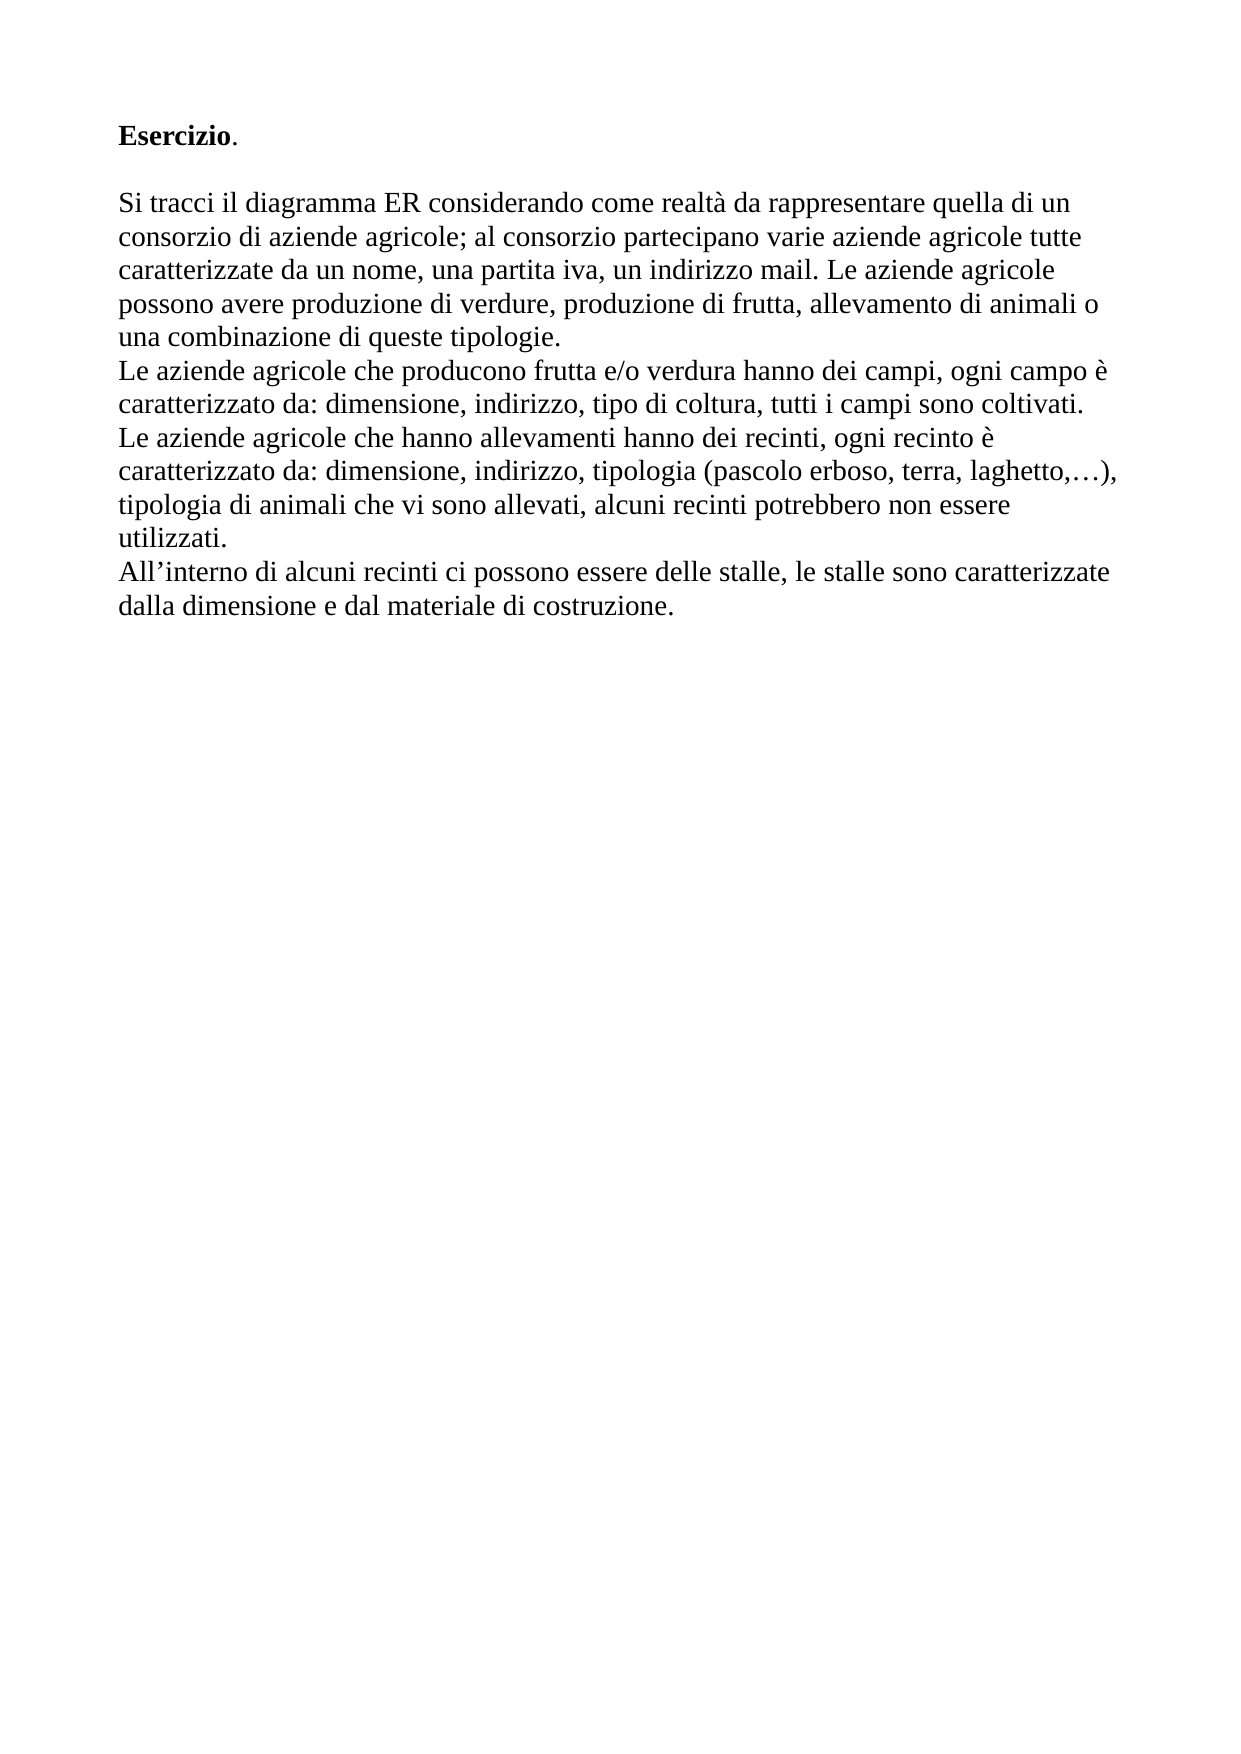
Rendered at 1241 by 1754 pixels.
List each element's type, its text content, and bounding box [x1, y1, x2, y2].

text Esercizio. [118, 118, 1122, 152]
text Si tracci il diagramma ER considerando come realtà da rappresentare quella di un consorzio di aziende agricole; al consorzio partecipano varie aziende agricole tutte caratterizzate da un nome, una partita iva, un indirizzo mail. Le aziende agricole possono avere produzione di verdure, produzione di frutta, allevamento di animali o una combinazione di queste tipologie. Le aziende agricole che producono frutta e/o verdura hanno dei campi, ogni campo è caratterizzato da: dimensione, indirizzo, tipo di coltura, tutti i campi sono coltivati. Le aziende agricole che hanno allevamenti hanno dei recinti, ogni recinto è caratterizzato da: dimensione, indirizzo, tipologia (pascolo erboso, terra, laghetto,…), tipologia di animali che vi sono allevati, alcuni recinti potrebbero non essere utilizzati. All’interno di alcuni recinti ci possono essere delle stalle, le stalle sono caratterizzate dalla dimensione e dal materiale di costruzione. [118, 185, 1122, 621]
